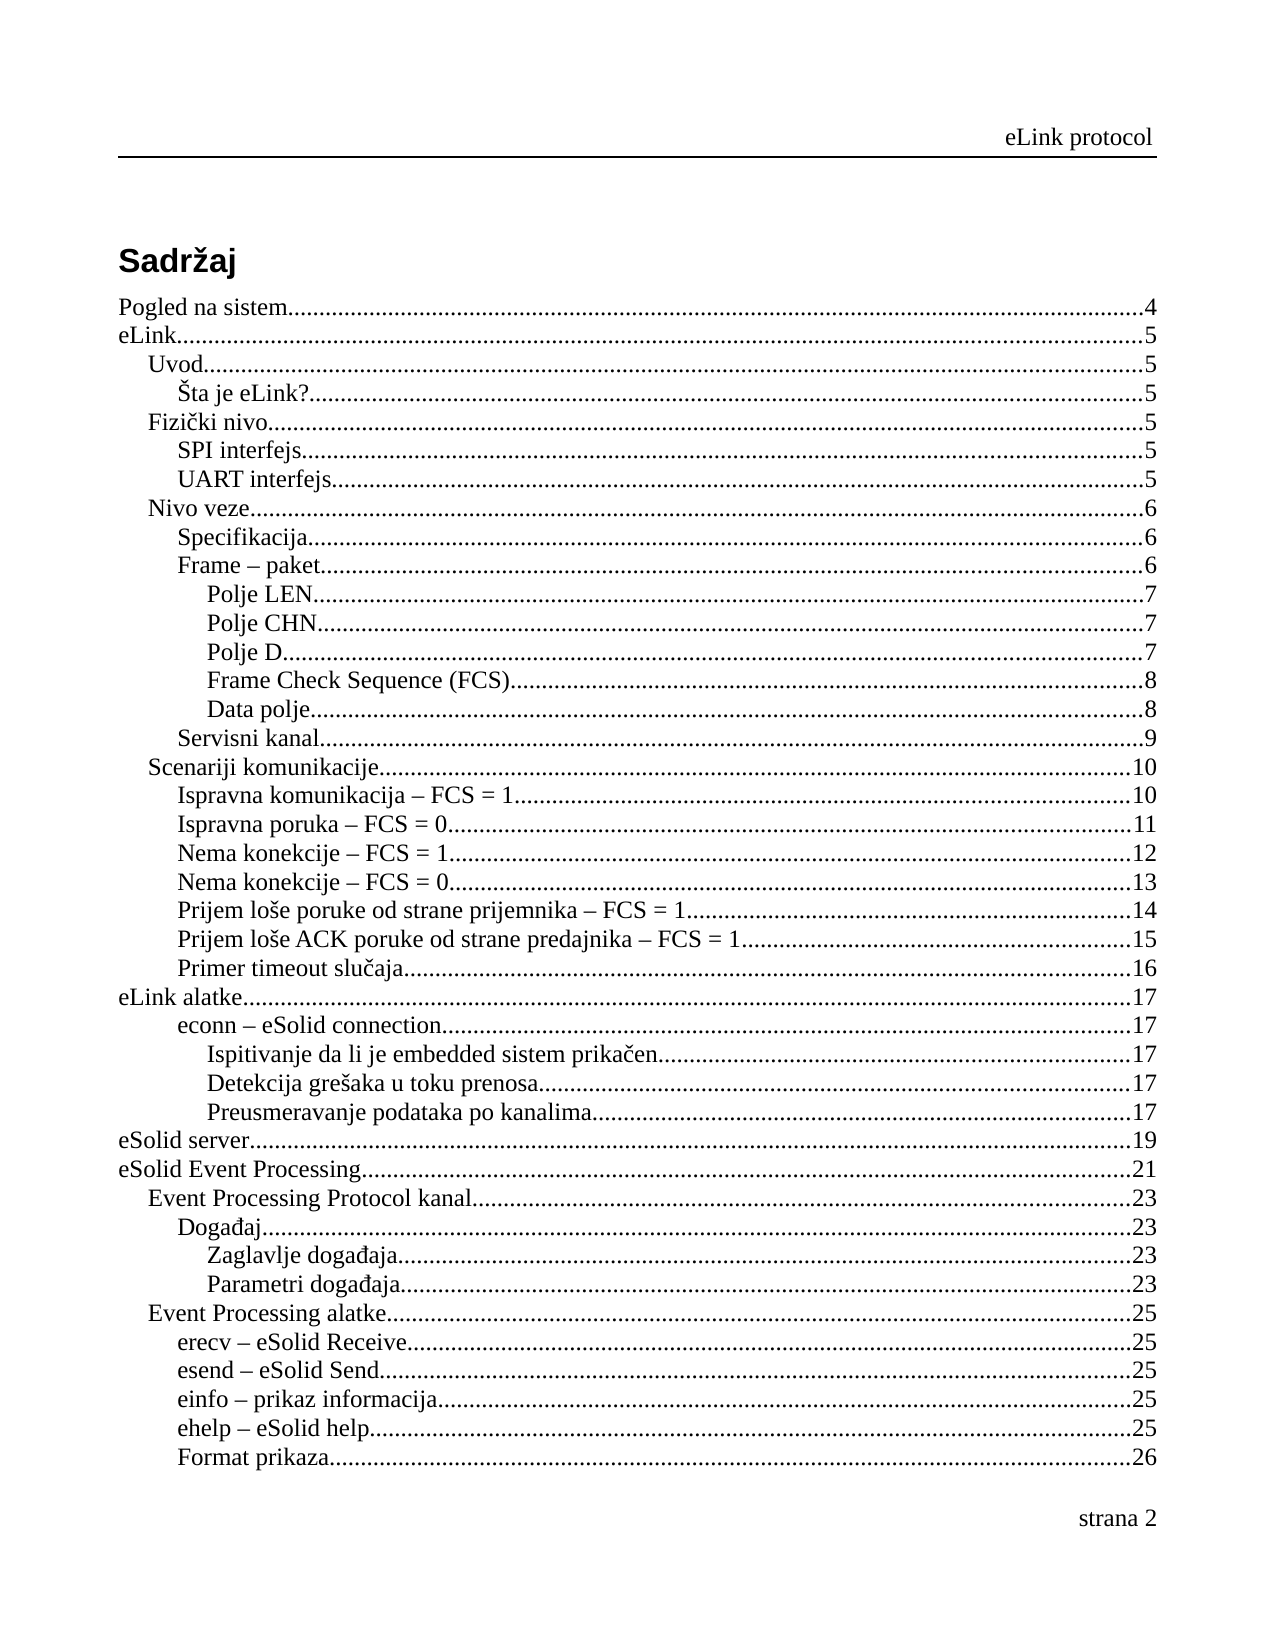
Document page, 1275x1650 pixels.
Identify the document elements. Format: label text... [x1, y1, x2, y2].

text Format prikaza 26 [177, 1442, 1157, 1471]
text Nema konekcije – FCS = 1 12 [177, 838, 1157, 867]
text Preusmeravanje podataka po kanalima 17 [207, 1097, 1157, 1126]
text Zaglavlje događaja 23 [207, 1241, 1157, 1269]
text SPI interfejs 5 [177, 436, 1157, 464]
text Događaj 23 [177, 1212, 1157, 1241]
text esend – eSolid Send 25 [177, 1356, 1157, 1384]
text einfo – prikaz informacija 25 [177, 1384, 1157, 1413]
text Specifikacija 6 [177, 522, 1157, 551]
text Scenariji komunikacije 10 [148, 752, 1157, 781]
text Event Processing Protocol kanal 23 [148, 1183, 1157, 1212]
text Servisni kanal 9 [177, 723, 1157, 752]
text Nema konekcije – FCS = 0 13 [177, 867, 1157, 896]
text Pogled na sistem 4 [118, 292, 1157, 321]
text eLink alatke 17 [118, 982, 1157, 1011]
text Prijem loše poruke od strane prijemnika – FCS = 1 14 [177, 896, 1157, 924]
text Polje CHN 7 [207, 608, 1157, 637]
text Data polje 8 [207, 694, 1157, 723]
text Event Processing alatke 25 [148, 1298, 1157, 1327]
text Detekcija grešaka u toku prenosa 17 [207, 1068, 1157, 1097]
text Frame – paket 6 [177, 551, 1157, 579]
text erecv – eSolid Receive 25 [177, 1327, 1157, 1356]
text eSolid Event Processing 21 [118, 1154, 1157, 1183]
text Ispravna komunikacija – FCS = 1 10 [177, 781, 1157, 809]
text eLink 5 [118, 321, 1157, 349]
text Ispravna poruka – FCS = 0 11 [177, 809, 1157, 838]
text Prijem loše ACK poruke od strane predajnika – FCS = 1 15 [177, 924, 1157, 953]
text Frame Check Sequence (FCS) 8 [207, 666, 1157, 694]
text Šta je eLink? 5 [177, 378, 1157, 407]
text Fizički nivo 5 [148, 407, 1157, 436]
text UART interfejs 5 [177, 464, 1157, 493]
text Polje D 7 [207, 637, 1157, 666]
text econn – eSolid connection 17 [177, 1011, 1157, 1039]
text Uvod 5 [148, 349, 1157, 378]
subtitle Sadržaj [118, 241, 1157, 279]
text eSolid server 19 [118, 1126, 1157, 1154]
text Nivo veze 6 [148, 493, 1157, 522]
text Parametri događaja 23 [207, 1269, 1157, 1298]
text ehelp – eSolid help 25 [177, 1413, 1157, 1442]
text Polje LEN 7 [207, 579, 1157, 608]
text Ispitivanje da li je embedded sistem prikačen 17 [207, 1039, 1157, 1068]
text Primer timeout slučaja 16 [177, 953, 1157, 982]
